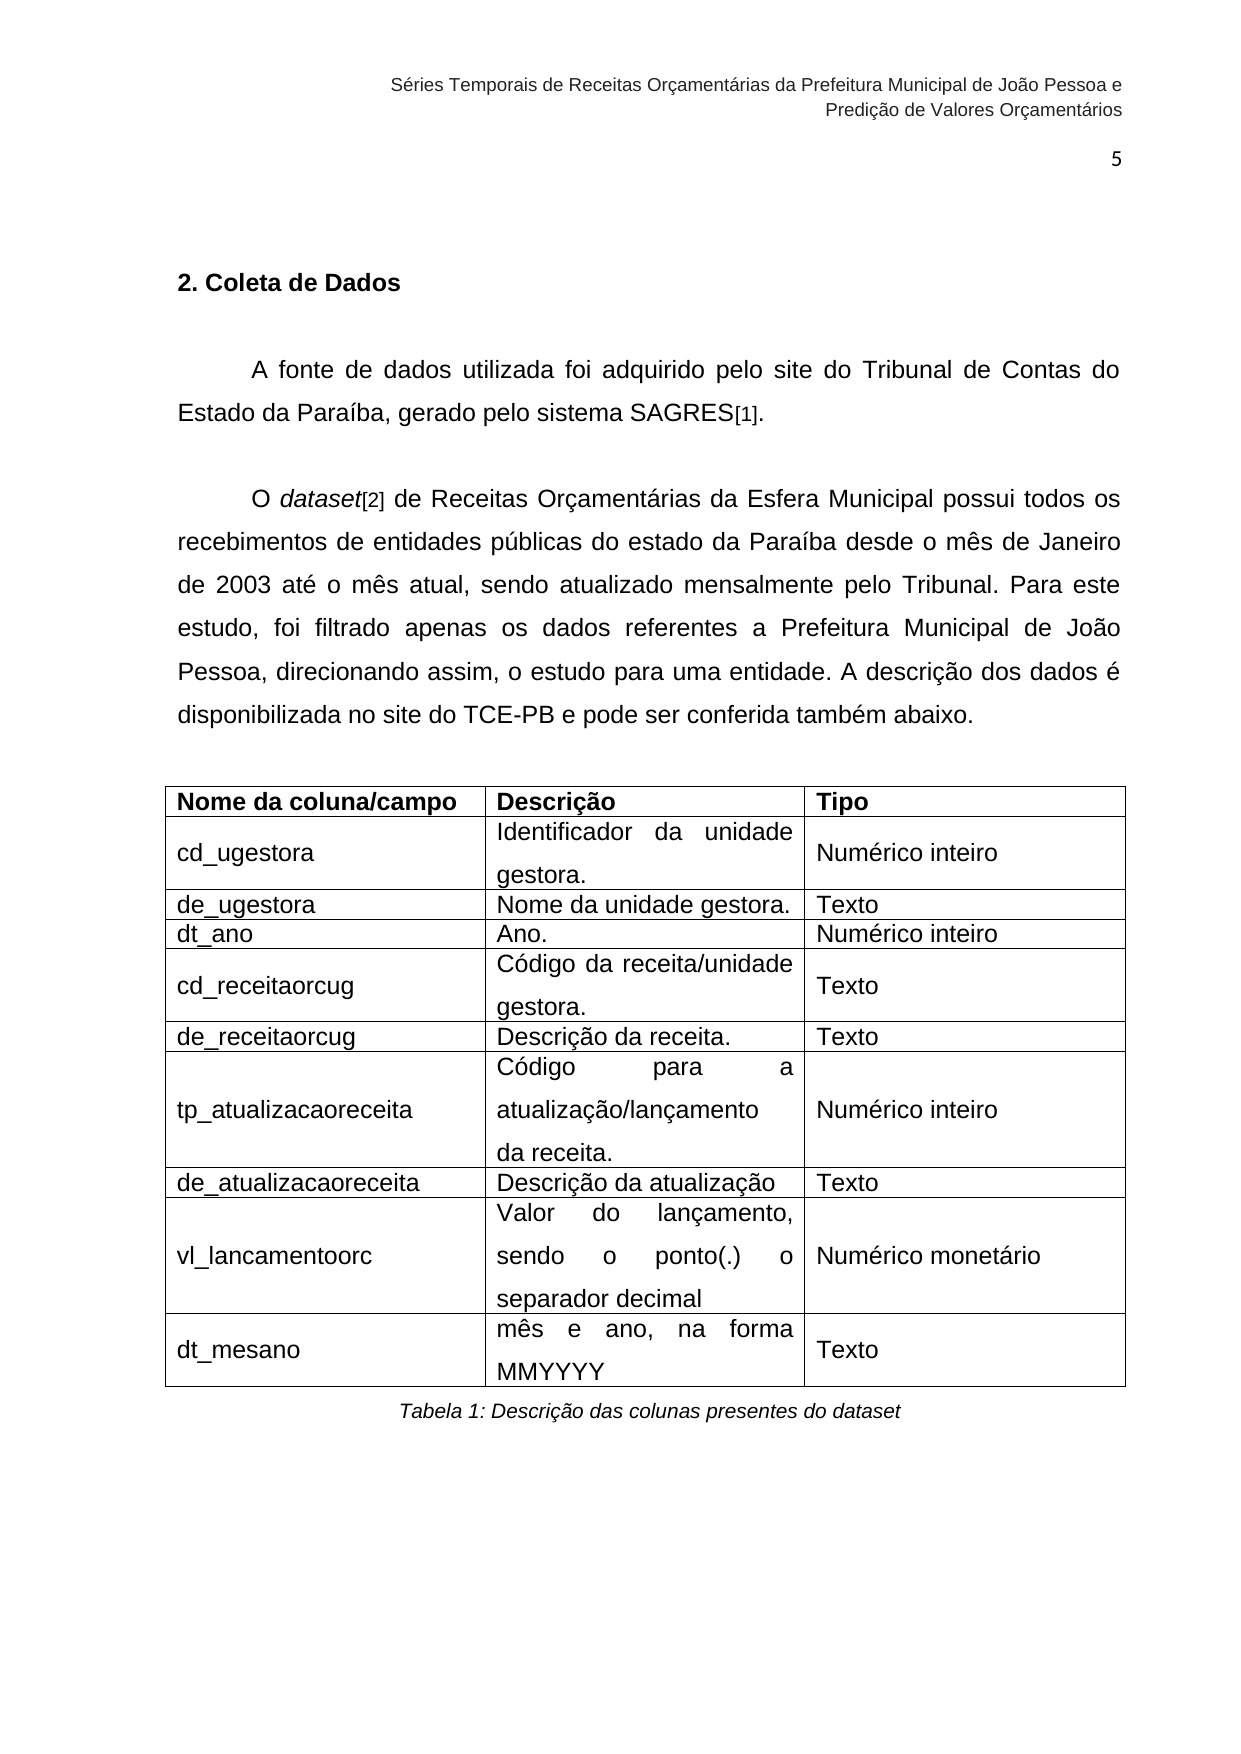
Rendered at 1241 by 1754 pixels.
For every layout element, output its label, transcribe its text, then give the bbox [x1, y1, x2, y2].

table_cell mês e ano, na forma MMYYYY [486, 1314, 804, 1386]
table_cell Texto [805, 1314, 1125, 1386]
table_cell Descrição da receita. [486, 1022, 804, 1051]
text A fonte de dados utilizada foi adquirido pelo site do Tribunal de Contas do Estado da Paraíba, gerado pelo sistema SAGRES[1]. [177, 355, 1122, 427]
table_cell Numérico monetário [805, 1198, 1125, 1313]
table_header Descrição [486, 787, 804, 816]
table_cell de_ugestora [166, 890, 485, 918]
table_header Tipo [805, 787, 1125, 816]
table_cell Texto [805, 890, 1125, 918]
table_cell Nome da unidade gestora. [486, 890, 804, 918]
table_cell Texto [805, 949, 1125, 1021]
table_cell Descrição da atualização [486, 1168, 804, 1197]
table_cell vl_lancamentoorc [166, 1198, 485, 1313]
subtitle 2. Coleta de Dados [177, 268, 1122, 297]
table_cell dt_mesano [166, 1314, 485, 1386]
table_cell Ano. [486, 920, 804, 948]
text O dataset[2] de Receitas Orçamentárias da Esfera Municipal possui todos os recebimentos de entidades públicas do estado da Paraíba desde o mês de Janeiro de 2003 até o mês atual, sendo atualizado mensalmente pelo Tribunal. Para este estudo, foi filtrado apenas os dados referentes a Prefeitura Municipal de João Pessoa, direcionando assim, o estudo para uma entidade. A descrição dos dados é disponibilizada no site do TCE-PB e pode ser conferida também abaixo. [177, 484, 1122, 728]
table_cell Código da receita/unidade gestora. [486, 949, 804, 1021]
table_cell Numérico inteiro [805, 1052, 1125, 1167]
table_cell Numérico inteiro [805, 920, 1125, 948]
table_cell Código para a atualização/lançamento da receita. [486, 1052, 804, 1167]
table_cell de_atualizacaoreceita [166, 1168, 485, 1197]
text Tabela 1: Descrição das colunas presentes do dataset [177, 1399, 1122, 1423]
table_cell Valor do lançamento, sendo o ponto(.) o separador decimal [486, 1198, 804, 1313]
table_cell Numérico inteiro [805, 817, 1125, 889]
table_cell cd_receitaorcug [166, 949, 485, 1021]
table_cell de_receitaorcug [166, 1022, 485, 1051]
table_cell Texto [805, 1168, 1125, 1197]
table_cell cd_ugestora [166, 817, 485, 889]
table_header Nome da coluna/campo [166, 787, 485, 816]
table_cell Identificador da unidade gestora. [486, 817, 804, 889]
table_cell dt_ano [166, 920, 485, 948]
table_cell tp_atualizacaoreceita [166, 1052, 485, 1167]
table_cell Texto [805, 1022, 1125, 1051]
